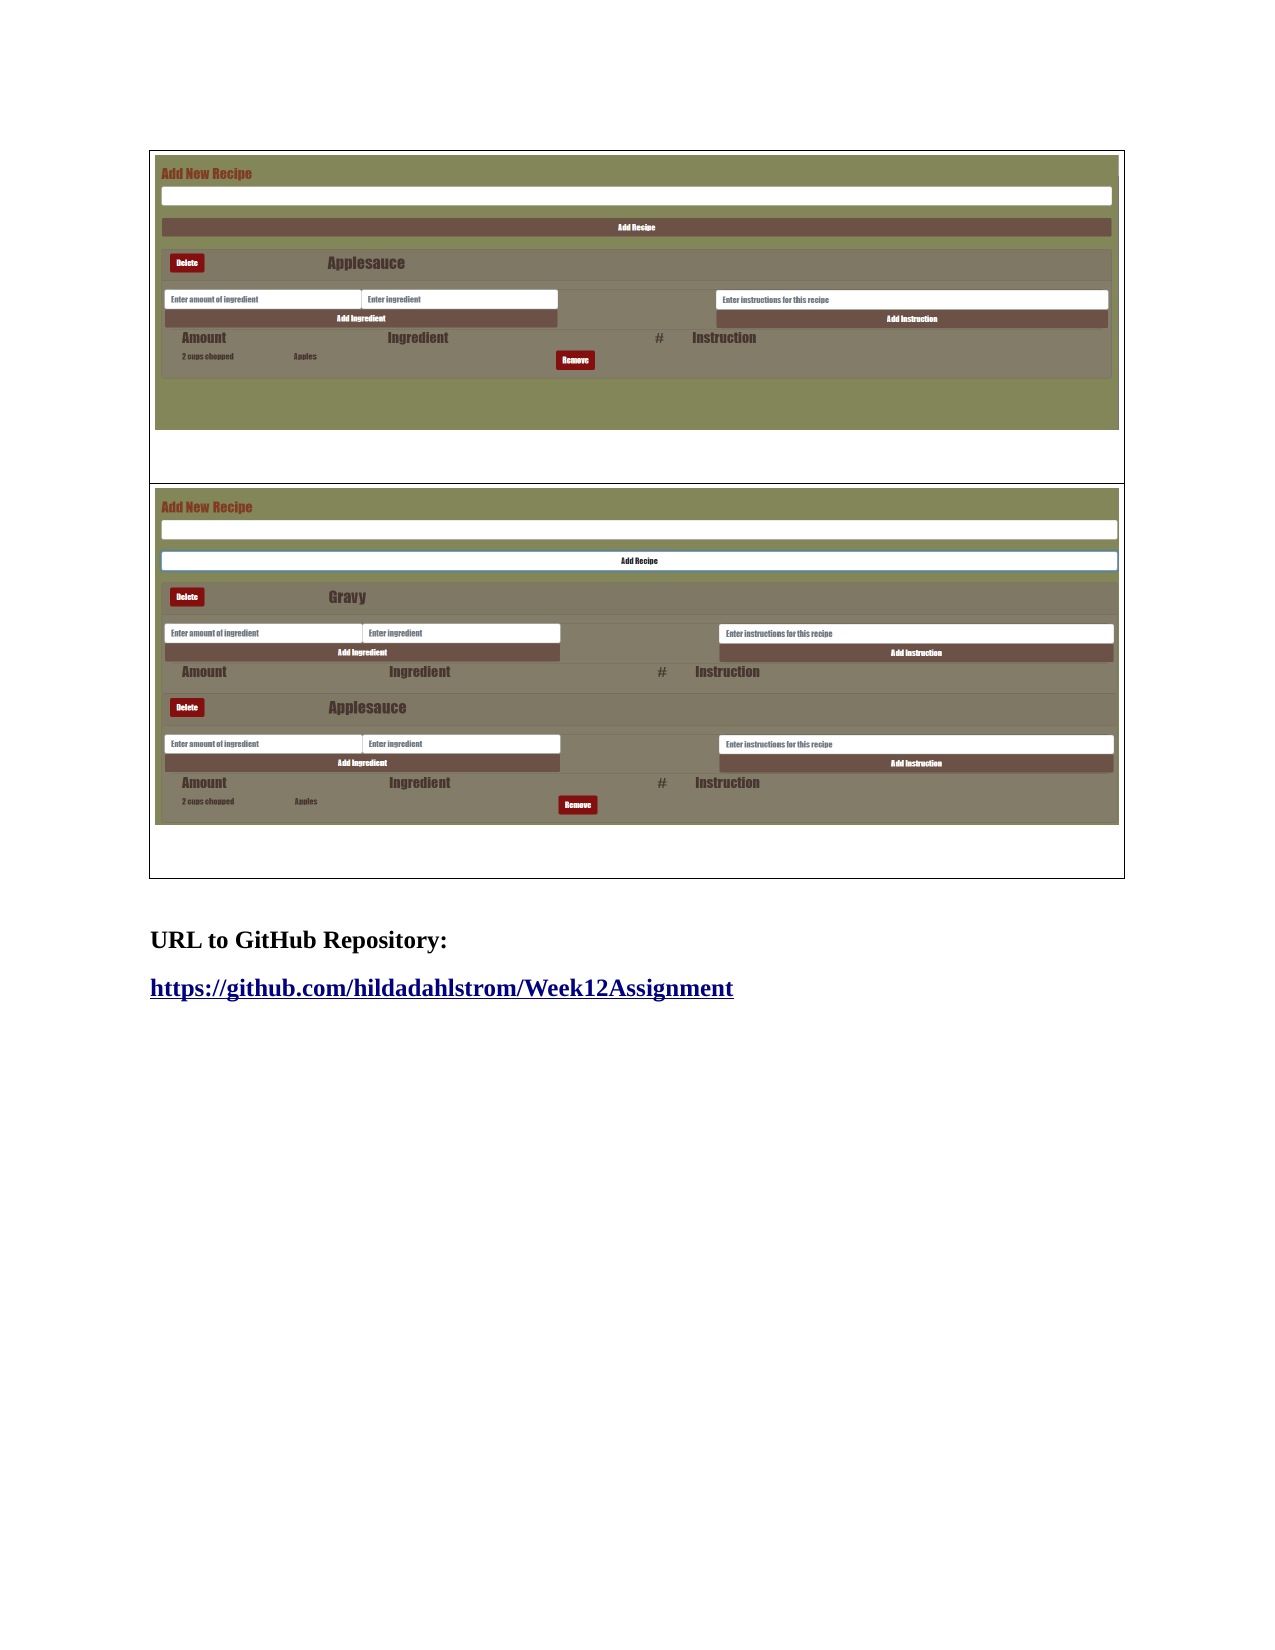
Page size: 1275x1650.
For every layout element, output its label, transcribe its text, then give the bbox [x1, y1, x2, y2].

text URL to GitHub Repository: [150, 926, 1125, 954]
table_cell [150, 484, 1124, 878]
text https://github.com/hildadahlstrom/Week12Assignment [150, 973, 1125, 1002]
picture [155, 155, 1119, 430]
table_cell [150, 151, 1124, 483]
picture [155, 488, 1119, 825]
